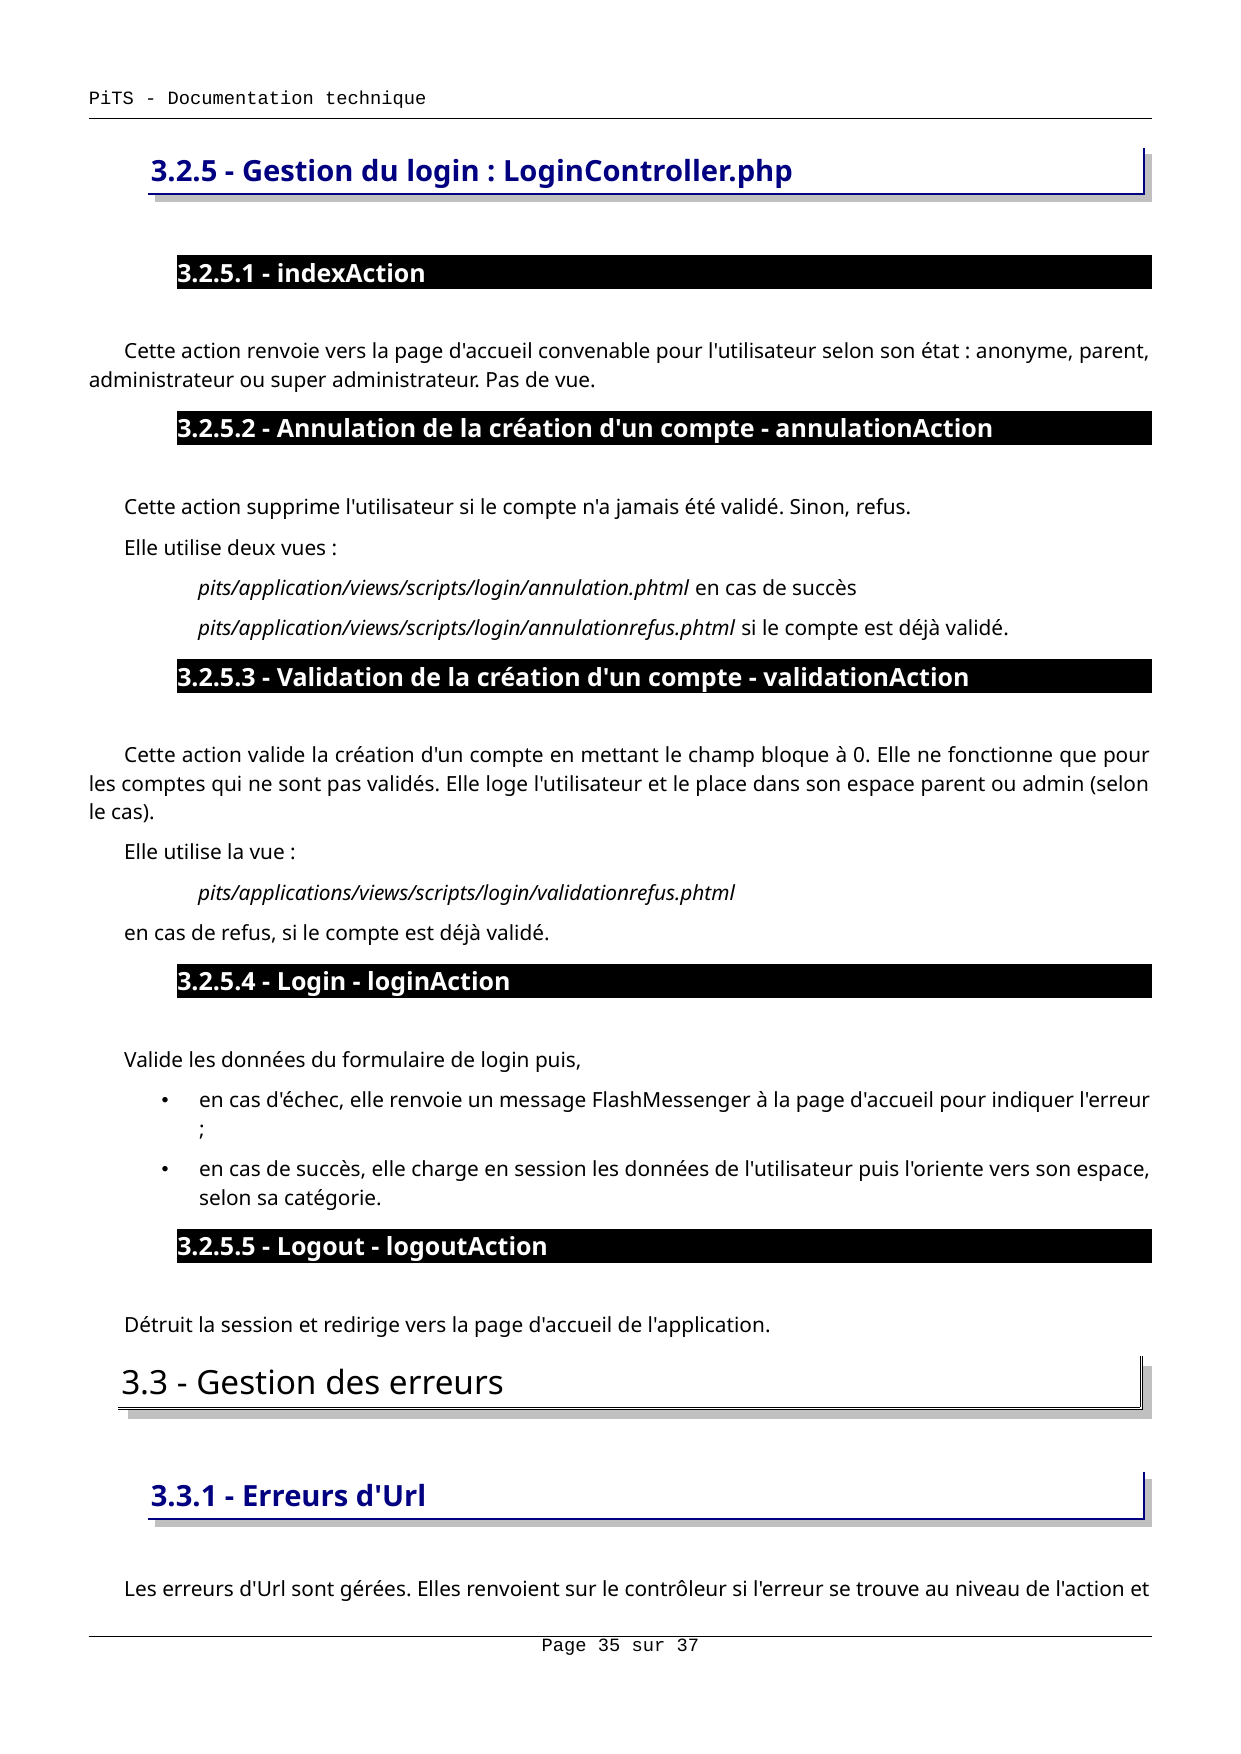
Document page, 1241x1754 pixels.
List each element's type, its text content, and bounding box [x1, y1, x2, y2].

subtitle Gestion des erreurs [118, 1356, 1142, 1409]
list en cas d'échec, elle renvoie un message FlashMessenger à la page d'accueil pour indiquer l'erreur ; [161, 1086, 1152, 1142]
subtitle Logout - logoutAction [177, 1229, 1152, 1263]
text Cette action renvoie vers la page d'accueil convenable pour l'utilisateur selon son état : anonyme, parent, administrateur ou super administrateur. Pas de vue. [88, 337, 1152, 393]
text Détruit la session et redirige vers la page d'accueil de l'application. [88, 1310, 1152, 1338]
subtitle Validation de la création d'un compte - validationAction [177, 659, 1152, 693]
subtitle Annulation de la création d'un compte - annulationAction [177, 411, 1152, 445]
subtitle Login - loginAction [177, 964, 1152, 998]
text Cette action valide la création d'un compte en mettant le champ bloque à 0. Elle ne fonctionne que pour les comptes qui ne sont pas validés. Elle loge l'utilisateur et le place dans son espace parent ou admin (selon le cas). [88, 740, 1152, 826]
text en cas de refus, si le compte est déjà validé. [88, 918, 1152, 946]
subtitle Erreurs d'Url [148, 1472, 1143, 1518]
text Elle utilise deux vues : [88, 533, 1152, 561]
text Les erreurs d'Url sont gérées. Elles renvoient sur le contrôleur si l'erreur se trouve au niveau de l'action et [88, 1574, 1152, 1603]
text pits/application/views/scripts/login/annulationrefus.phtml si le compte est déjà validé. [162, 613, 1152, 641]
text pits/applications/views/scripts/login/validationrefus.phtml [162, 878, 1152, 906]
subtitle indexAction [177, 255, 1152, 289]
text Elle utilise la vue : [88, 837, 1152, 866]
list en cas de succès, elle charge en session les données de l'utilisateur puis l'oriente vers son espace, selon sa catégorie. [161, 1154, 1152, 1211]
text Cette action supprime l'utilisateur si le compte n'a jamais été validé. Sinon, refus. [88, 492, 1152, 521]
text Valide les données du formulaire de login puis, [88, 1045, 1152, 1074]
subtitle Gestion du login : LoginController.php [148, 147, 1144, 193]
text pits/application/views/scripts/login/annulation.phtml en cas de succès [162, 573, 1152, 601]
